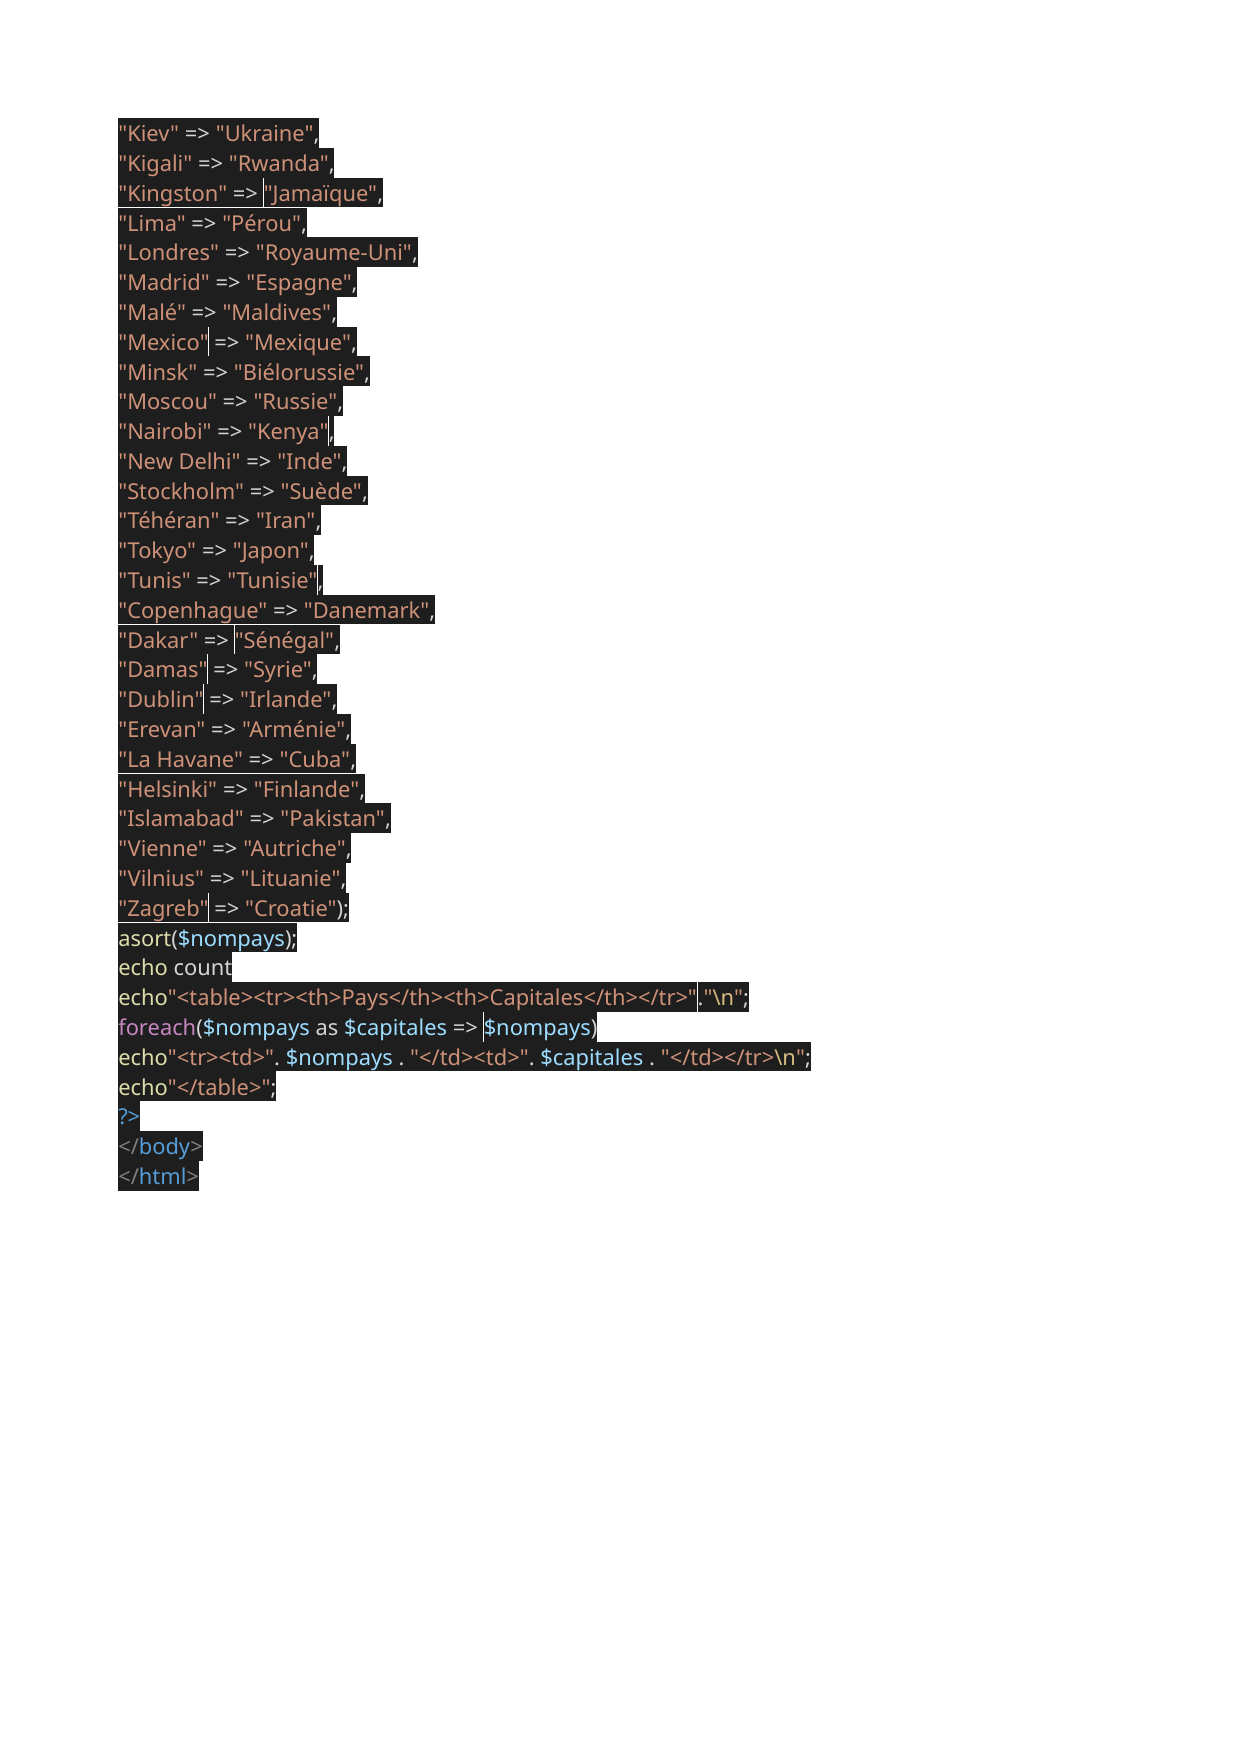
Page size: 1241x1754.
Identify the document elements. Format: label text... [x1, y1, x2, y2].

text "Tunis" => "Tunisie", [118, 565, 1122, 595]
text "Minsk" => "Biélorussie", [118, 356, 1122, 386]
text echo"<table><tr><th>Pays</th><th>Capitales</th></tr>"."\n"; [118, 982, 1122, 1012]
text "Kingston" => "Jamaïque", [118, 178, 1122, 207]
text "Mexico" => "Mexique", [118, 327, 1122, 356]
text "Kigali" => "Rwanda", [118, 148, 1122, 178]
text "Zagreb" => "Croatie"); [118, 893, 1122, 922]
text "Madrid" => "Espagne", [118, 267, 1122, 297]
text "New Delhi" => "Inde", [118, 446, 1122, 476]
text "Copenhague" => "Danemark", [118, 595, 1122, 624]
text foreach($nompays as $capitales => $nompays) [118, 1012, 1122, 1042]
text </html> [118, 1161, 1122, 1191]
text "Nairobi" => "Kenya", [118, 416, 1122, 446]
text echo count [118, 952, 1122, 982]
text "Lima" => "Pérou", [118, 207, 1122, 237]
text "Helsinki" => "Finlande", [118, 773, 1122, 803]
text "Moscou" => "Russie", [118, 386, 1122, 416]
text "Vienne" => "Autriche", [118, 833, 1122, 863]
text "Erevan" => "Arménie", [118, 714, 1122, 744]
text echo"<tr><td>". $nompays . "</td><td>". $capitales . "</td></tr>\n"; [118, 1042, 1122, 1071]
text "Damas" => "Syrie", [118, 654, 1122, 684]
text echo"</table>"; [118, 1071, 1122, 1101]
text </body> [118, 1131, 1122, 1161]
text "Téhéran" => "Iran", [118, 505, 1122, 535]
text "Islamabad" => "Pakistan", [118, 803, 1122, 833]
text "Dakar" => "Sénégal", [118, 624, 1122, 654]
text "La Havane" => "Cuba", [118, 744, 1122, 773]
text asort($nompays); [118, 922, 1122, 952]
text "Stockholm" => "Suède", [118, 476, 1122, 505]
text "Malé" => "Maldives", [118, 297, 1122, 327]
text "Tokyo" => "Japon", [118, 535, 1122, 565]
text "Dublin" => "Irlande", [118, 684, 1122, 714]
text "Kiev" => "Ukraine", [118, 118, 1122, 148]
text ?> [118, 1101, 1122, 1131]
text "Londres" => "Royaume-Uni", [118, 237, 1122, 267]
text "Vilnius" => "Lituanie", [118, 863, 1122, 893]
